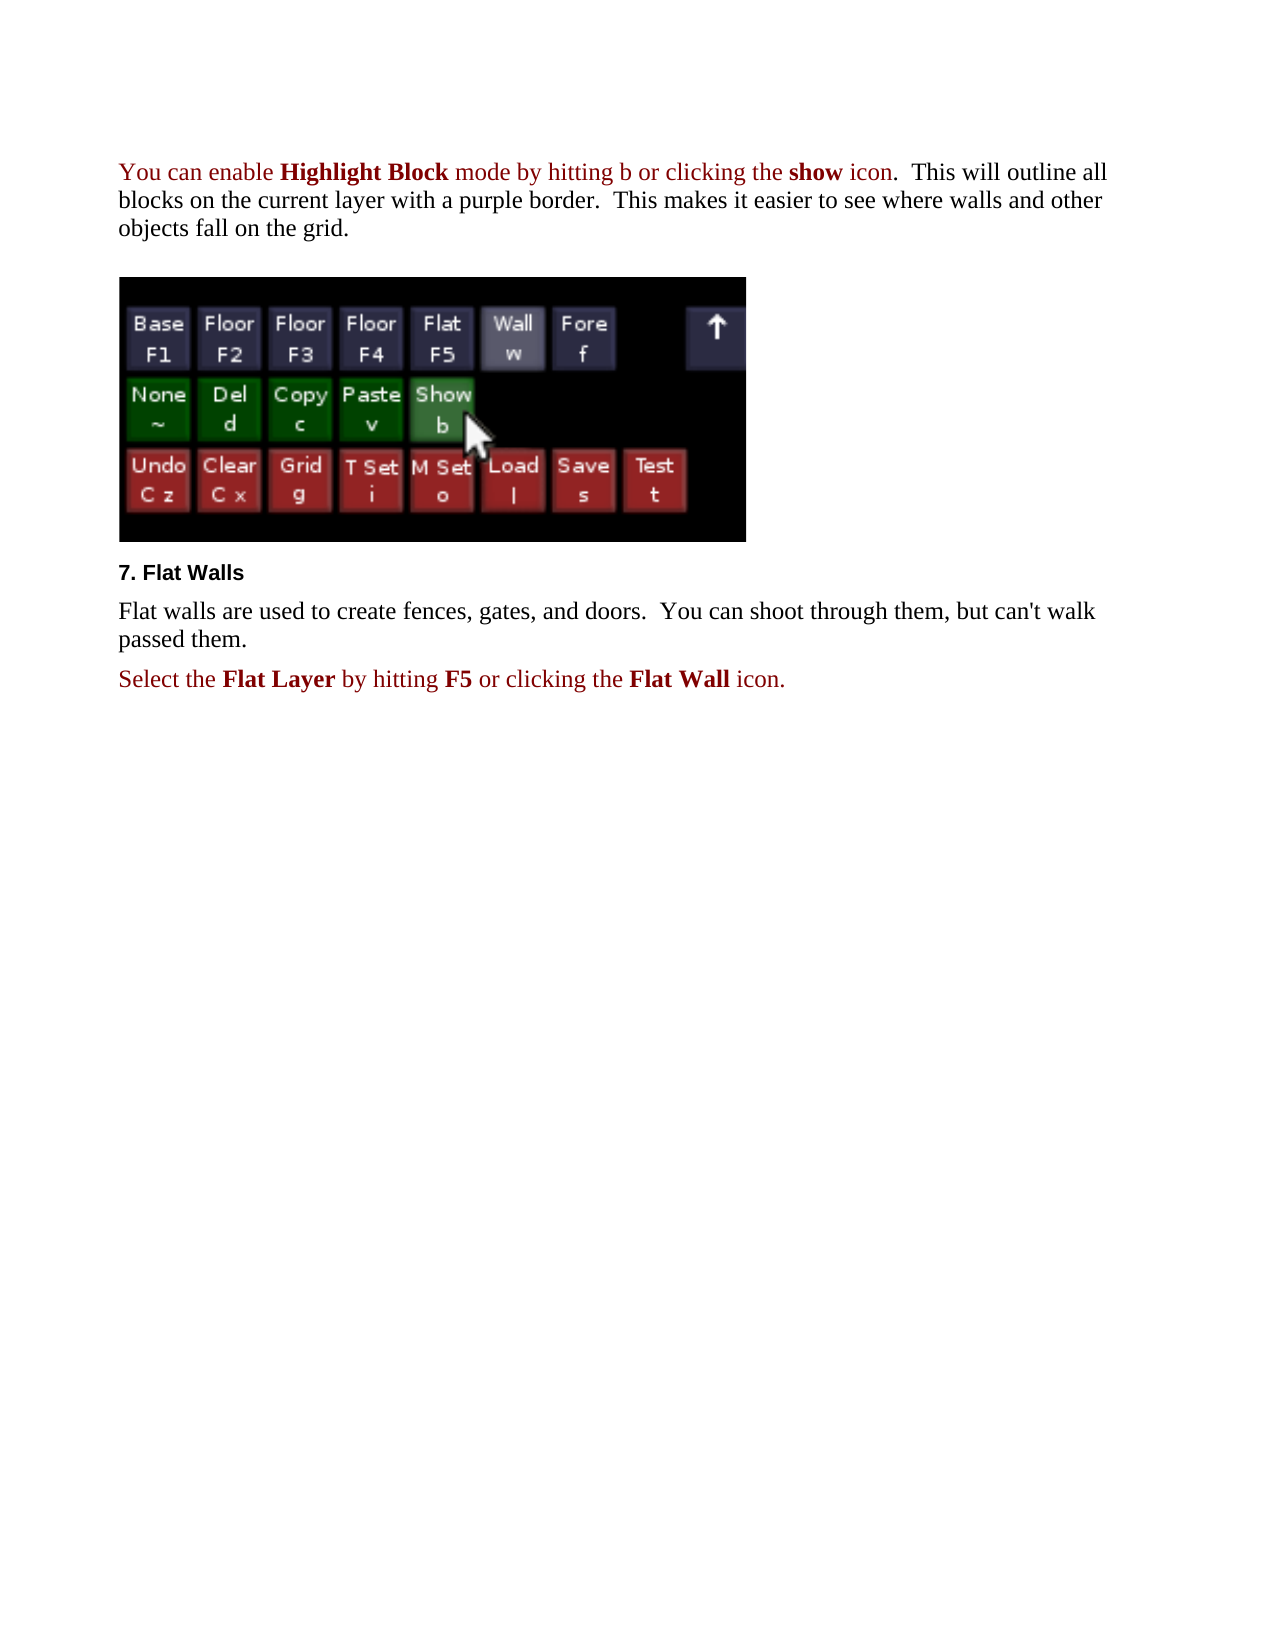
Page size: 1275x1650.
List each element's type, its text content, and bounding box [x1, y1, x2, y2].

text You can enable Highlight Block mode by hitting b or clicking the show icon. This will outline all blocks on the current layer with a purple border. This makes it easier to see where walls and other objects fall on the grid. [118, 158, 1157, 241]
picture [119, 277, 747, 542]
subtitle 7. Flat Walls [118, 560, 1157, 585]
text Flat walls are used to create fences, gates, and doors. You can shoot through them, but can't walk passed them. [118, 597, 1157, 653]
text Select the Flat Layer by hitting F5 or clicking the Flat Wall icon. [118, 665, 1157, 693]
